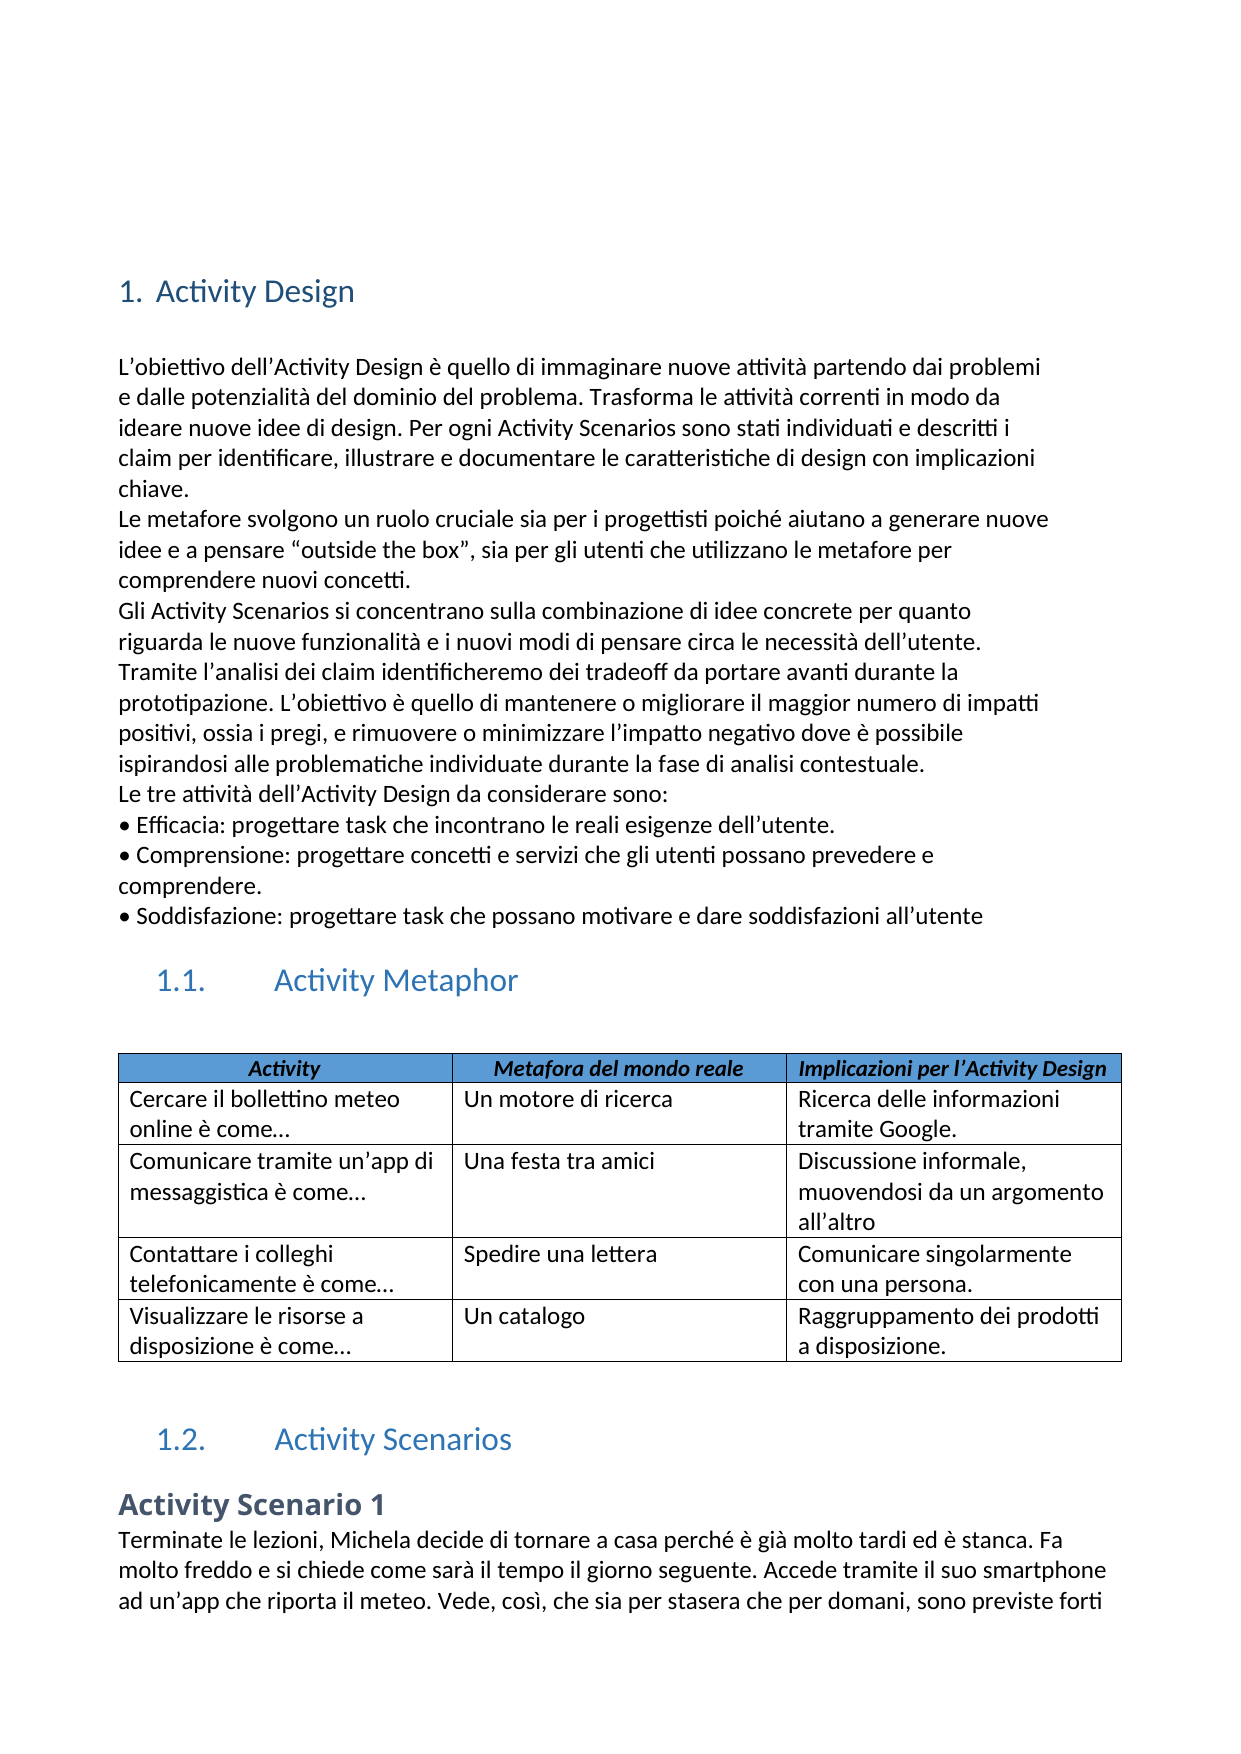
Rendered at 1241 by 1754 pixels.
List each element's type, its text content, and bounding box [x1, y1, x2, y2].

text • Efficacia: progettare task che incontrano le reali esigenze dell’utente. [118, 809, 1122, 839]
text Terminate le lezioni, Michela decide di tornare a casa perché è già molto tardi ed è stanca. Fa molto freddo e si chiede come sarà il tempo il giorno seguente. Accede tramite il suo smartphone ad un’app che riporta il meteo. Vede, così, che sia per stasera che per domani, sono previste forti [118, 1524, 1122, 1615]
text riguarda le nuove funzionalità e i nuovi modi di pensare circa le necessità dell’utente. [118, 626, 1122, 656]
text Le metafore svolgono un ruolo cruciale sia per i progettisti poiché aiutano a generare nuove [118, 504, 1122, 534]
text Tramite l’analisi dei claim identificheremo dei tradeoff da portare avanti durante la [118, 656, 1122, 687]
text Gli Activity Scenarios si concentrano sulla combinazione di idee concrete per quanto [118, 595, 1122, 626]
text Le tre attività dell’Activity Design da considerare sono: [118, 778, 1122, 809]
table_header Metafora del mondo reale [453, 1054, 786, 1082]
list Activity Design [118, 270, 1122, 311]
text • Soddisfazione: progettare task che possano motivare e dare soddisfazioni all’utente [118, 900, 1122, 931]
text comprendere. [118, 870, 1122, 900]
text ispirandosi alle problematiche individuate durante la fase di analisi contestuale. [118, 748, 1122, 778]
list Activity Metaphor [155, 959, 1122, 1000]
text idee e a pensare “outside the box”, sia per gli utenti che utilizzano le metafore per [118, 534, 1122, 565]
table_cell Comunicare singolarmente con una persona. [787, 1238, 1121, 1299]
list Activity Scenarios [156, 1418, 1122, 1459]
text chiave. [118, 473, 1122, 504]
table_cell Cercare il bollettino meteo online è come… [119, 1083, 452, 1144]
text comprendere nuovi concetti. [118, 565, 1122, 595]
table_header Activity [119, 1054, 452, 1082]
text positivi, ossia i pregi, e rimuovere o minimizzare l’impatto negativo dove è possibile [118, 717, 1122, 748]
table_cell Ricerca delle informazioni tramite Google. [787, 1083, 1121, 1144]
text ideare nuove idee di design. Per ogni Activity Scenarios sono stati individuati e descritti i [118, 412, 1122, 443]
table_cell Contattare i colleghi telefonicamente è come… [119, 1238, 452, 1299]
table_cell Comunicare tramite un’app di messaggistica è come… [119, 1145, 452, 1237]
text claim per identificare, illustrare e documentare le caratteristiche di design con implicazioni [118, 443, 1122, 473]
table_cell Discussione informale, muovendosi da un argomento all’altro [787, 1145, 1121, 1237]
table_cell Un motore di ricerca [453, 1083, 786, 1144]
table_cell Visualizzare le risorse a disposizione è come… [119, 1300, 452, 1361]
table_header Implicazioni per l’Activity Design [787, 1054, 1121, 1082]
text Activity Scenario 1 [118, 1484, 1122, 1524]
table_cell Un catalogo [453, 1300, 786, 1361]
table_cell Una festa tra amici [453, 1145, 786, 1237]
table_cell Raggruppamento dei prodotti a disposizione. [787, 1300, 1121, 1361]
text L’obiettivo dell’Activity Design è quello di immaginare nuove attività partendo dai problemi [118, 351, 1122, 382]
table_cell Spedire una lettera [453, 1238, 786, 1299]
text prototipazione. L’obiettivo è quello di mantenere o migliorare il maggior numero di impatti [118, 687, 1122, 717]
text • Comprensione: progettare concetti e servizi che gli utenti possano prevedere e [118, 839, 1122, 870]
text e dalle potenzialità del dominio del problema. Trasforma le attività correnti in modo da [118, 382, 1122, 412]
